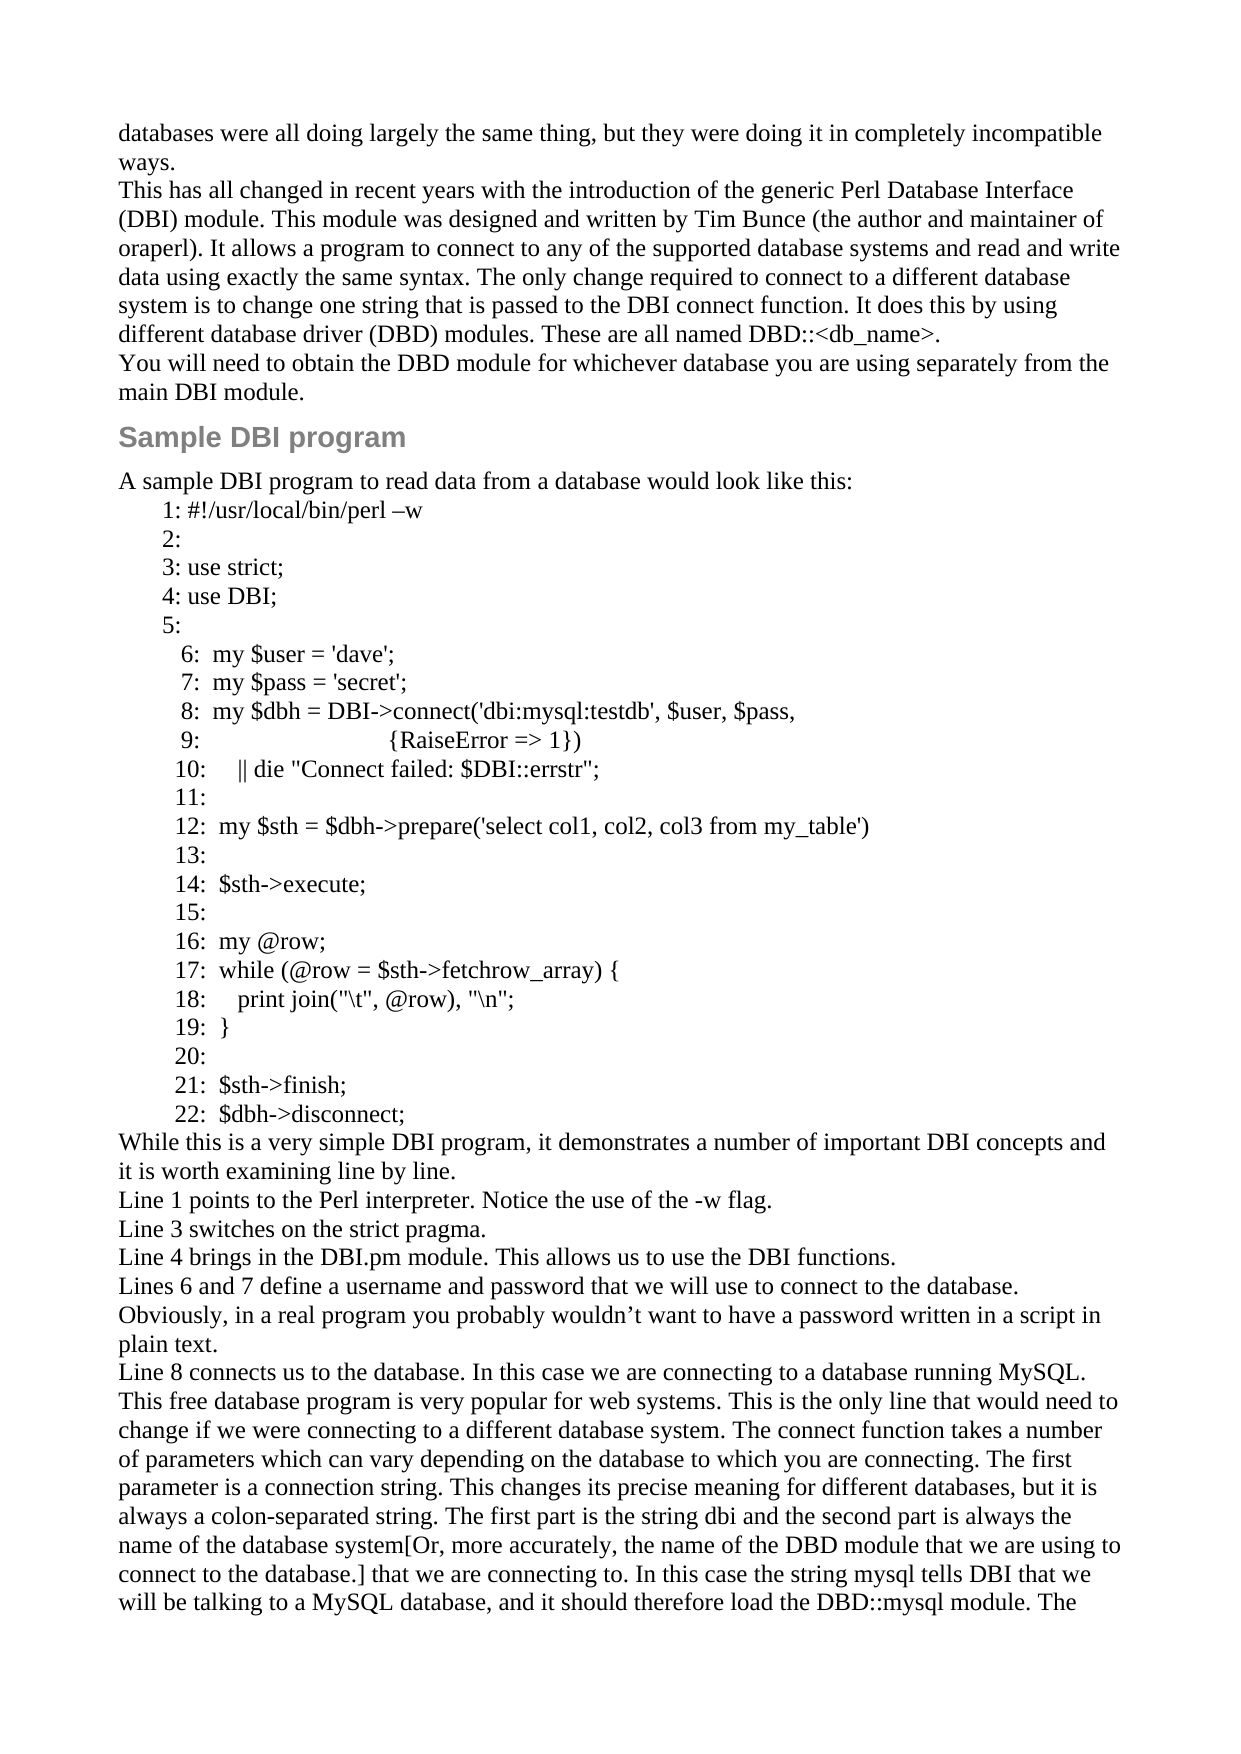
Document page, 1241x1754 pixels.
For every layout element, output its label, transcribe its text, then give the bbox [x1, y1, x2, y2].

text 4: use DBI; [118, 581, 1122, 610]
text You will need to obtain the DBD module for whichever database you are using separately from the main DBI module. [118, 348, 1122, 406]
text 12: my $sth = $dbh->prepare('select col1, col2, col3 from my_table') [118, 811, 1122, 840]
text 17: while (@row = $sth->fetchrow_array) { [118, 955, 1122, 984]
text 7: my $pass = 'secret'; [118, 667, 1122, 696]
text 11: [118, 782, 1122, 811]
text 3: use strict; [118, 552, 1122, 581]
text While this is a very simple DBI program, it demonstrates a number of important DBI concepts and it is worth examining line by line. [118, 1127, 1122, 1185]
text 22: $dbh->disconnect; [118, 1099, 1122, 1127]
text Line 8 connects us to the database. In this case we are connecting to a database running MySQL. This free database program is very popular for web systems. This is the only line that would need to change if we were connecting to a different database system. The connect function takes a number of parameters which can vary depending on the database to which you are connecting. The first parameter is a connection string. This changes its precise meaning for different databases, but it is always a colon-separated string. The first part is the string dbi and the second part is always the name of the database system[Or, more accurately, the name of the DBD module that we are using to connect to the database.] that we are connecting to. In this case the string mysql tells DBI that we will be talking to a MySQL database, and it should therefore load the DBD::mysql module. The [118, 1357, 1122, 1616]
text 19: } [118, 1012, 1122, 1041]
text This has all changed in recent years with the introduction of the generic Perl Database Interface (DBI) module. This module was designed and written by Tim Bunce (the author and maintainer of oraperl). It allows a program to connect to any of the supported database systems and read and write data using exactly the same syntax. The only change required to connect to a different database system is to change one string that is passed to the DBI connect function. It does this by using different database driver (DBD) modules. These are all named DBD::<db_name>. [118, 176, 1122, 348]
text 10: || die "Connect failed: $DBI::errstr"; [118, 754, 1122, 782]
text Line 1 points to the Perl interpreter. Notice the use of the -w flag. [118, 1185, 1122, 1214]
text 9: {RaiseError => 1}) [118, 725, 1122, 754]
text A sample DBI program to read data from a database would look like this: [118, 466, 1122, 495]
text Lines 6 and 7 define a username and password that we will use to connect to the database. Obviously, in a real program you probably wouldn’t want to have a password written in a script in plain text. [118, 1271, 1122, 1357]
text 8: my $dbh = DBI->connect('dbi:mysql:testdb', $user, $pass, [118, 696, 1122, 725]
text 16: my @row; [118, 926, 1122, 955]
text 13: [118, 840, 1122, 869]
text 20: [118, 1041, 1122, 1070]
text 5: [118, 610, 1122, 639]
text 18: print join("\t", @row), "\n"; [118, 984, 1122, 1012]
text 1: #!/usr/local/bin/perl –w [118, 495, 1122, 524]
text 15: [118, 897, 1122, 926]
text Line 4 brings in the DBI.pm module. This allows us to use the DBI functions. [118, 1242, 1122, 1271]
text 6: my $user = 'dave'; [118, 639, 1122, 667]
text 2: [118, 524, 1122, 552]
text Line 3 switches on the strict pragma. [118, 1214, 1122, 1242]
text 21: $sth->finish; [118, 1070, 1122, 1099]
text databases were all doing largely the same thing, but they were doing it in completely incompatible ways. [118, 118, 1122, 176]
text 14: $sth->execute; [118, 869, 1122, 897]
subtitle Sample DBI program [118, 420, 1122, 454]
